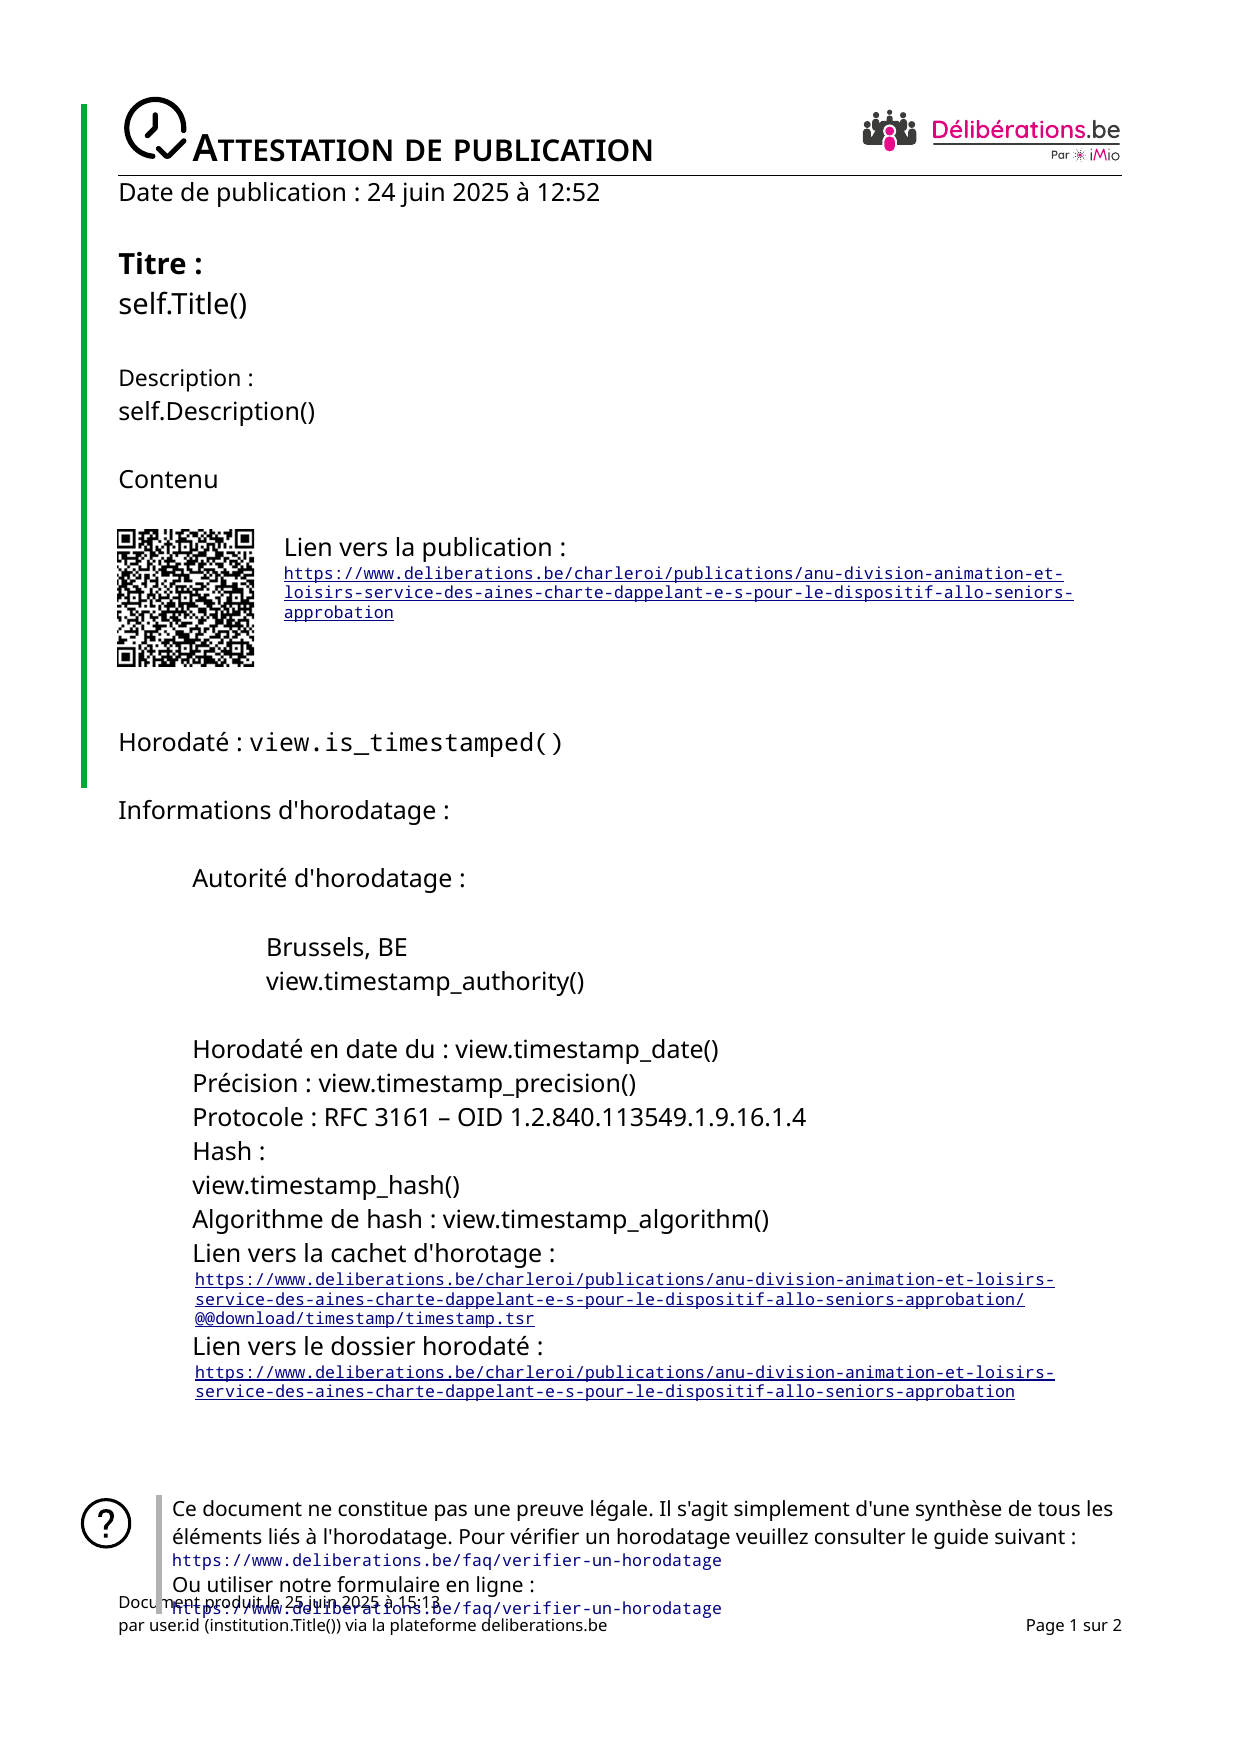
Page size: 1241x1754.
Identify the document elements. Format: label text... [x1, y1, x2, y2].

text Précision : view.timestamp_precision() [118, 1065, 1122, 1099]
text Lien vers le dossier horodaté : [118, 1328, 1122, 1363]
text Protocole : RFC 3161 – OID 1.2.840.113549.1.9.16.1.4 [118, 1099, 1122, 1133]
text self.Title() [118, 283, 1122, 323]
text Brussels, BE view.timestamp_authority() [118, 895, 1122, 1031]
text Algorithme de hash : view.timestamp_algorithm() [118, 1202, 1122, 1236]
text https://www.deliberations.be/charleroi/publications/anu-division-animation-et-loisirs-service-des-aines-charte-dappelant-e-s-pour-le-dispositif-allo-seniors-approbation/@@download/timestamp/timestamp.tsr [195, 1270, 1122, 1328]
picture [117, 529, 255, 667]
text Lien vers la cachet d'horotage : [118, 1236, 1122, 1270]
text Attestation de publication [118, 94, 1122, 175]
text self.Description() [118, 393, 1122, 428]
text https://www.deliberations.be/charleroi/publications/anu-division-animation-et-loisirs-service-des-aines-charte-dappelant-e-s-pour-le-dispositif-allo-seniors-approbation [283, 564, 1122, 623]
text Titre : [118, 243, 1122, 283]
text Autorité d'horodatage : [118, 861, 1122, 895]
text https://www.deliberations.be/charleroi/publications/anu-division-animation-et-loisirs-service-des-aines-charte-dappelant-e-s-pour-le-dispositif-allo-seniors-approbation [195, 1363, 1122, 1402]
text Contenu [118, 462, 1122, 496]
text Lien vers la publication : [283, 530, 1122, 564]
text Informations d'horodatage : [118, 793, 1122, 827]
text Date de publication : 24 juin 2025 à 12:52 [118, 176, 1122, 209]
text Horodaté en date du : view.timestamp_date() [118, 1031, 1122, 1065]
text Horodaté : view.is_timestamped() [118, 725, 1122, 759]
text Description : [118, 362, 1122, 393]
text Hash : [118, 1133, 1122, 1168]
text view.timestamp_hash() [118, 1168, 1122, 1202]
